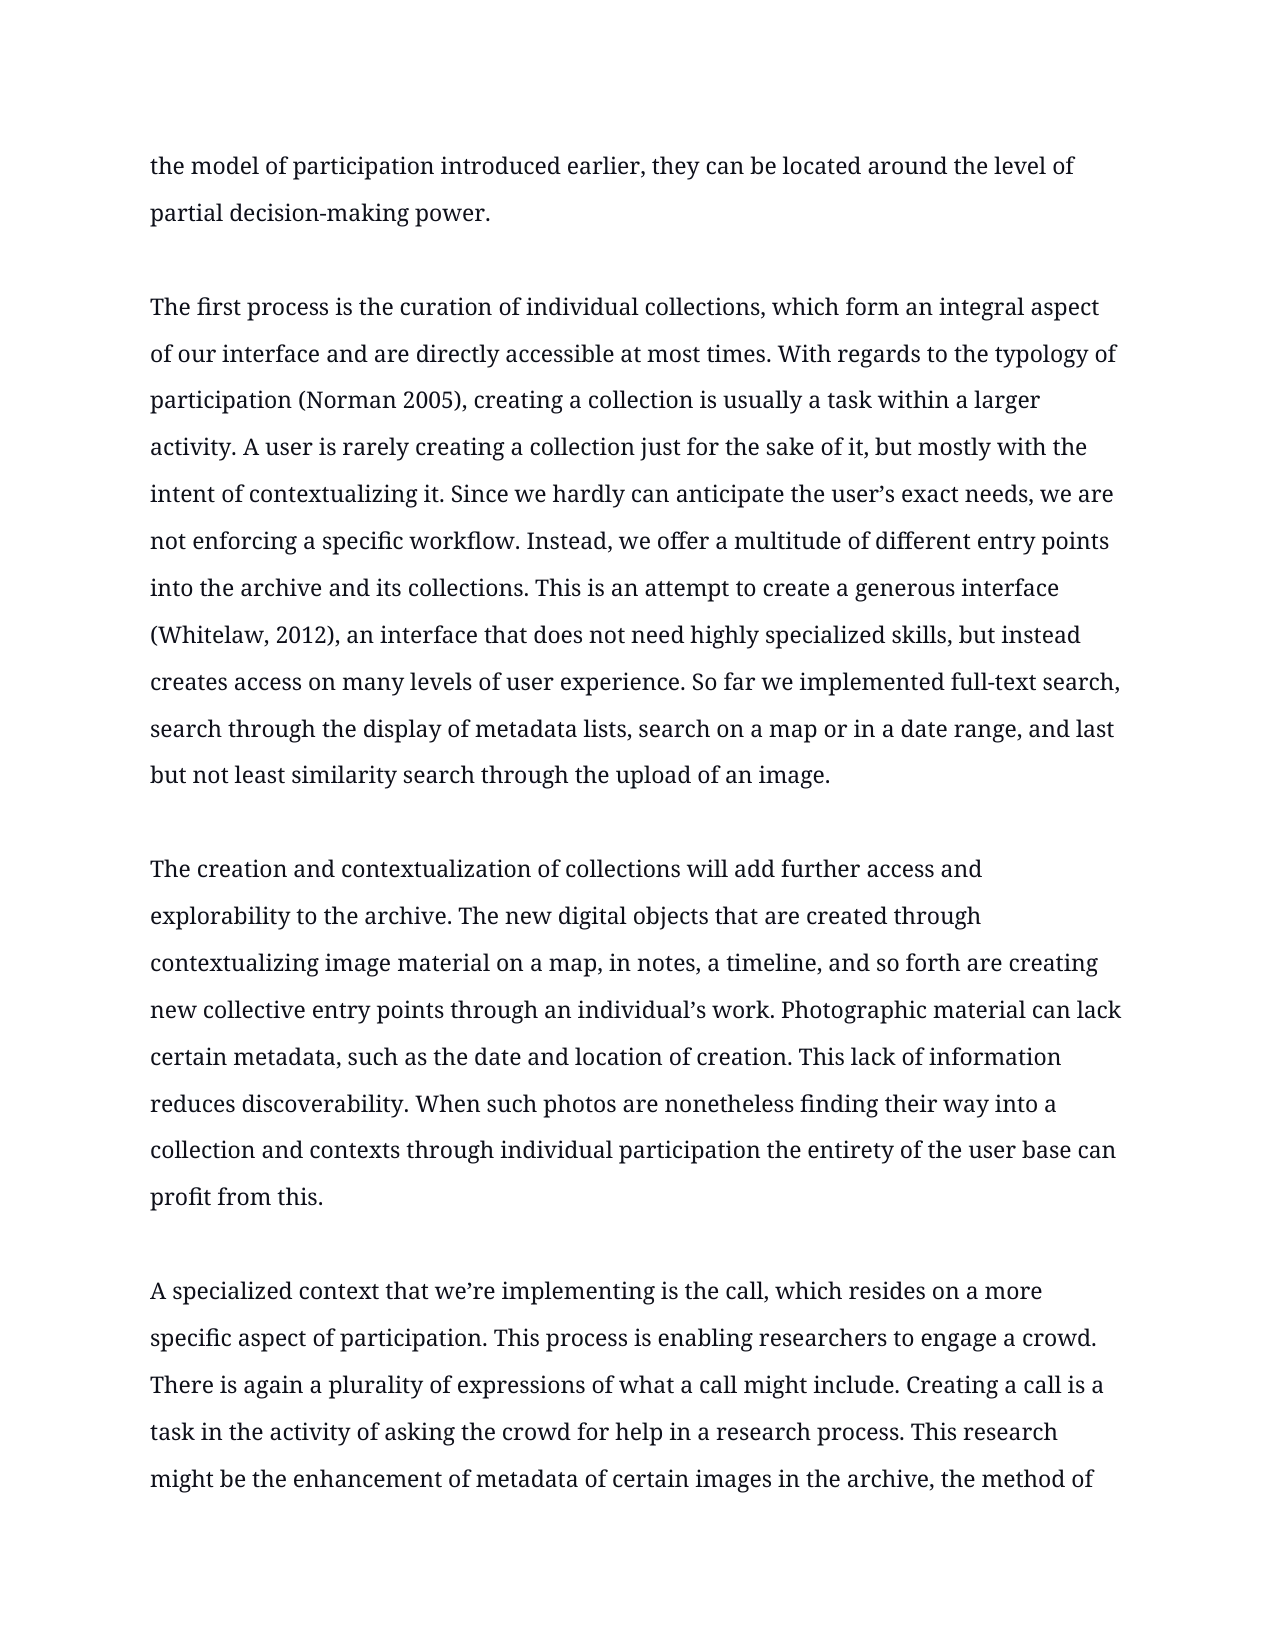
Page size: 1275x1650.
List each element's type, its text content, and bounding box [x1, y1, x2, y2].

text A specialized context that we’re implementing is the call, which resides on a more specific aspect of participation. This process is enabling researchers to engage a crowd. There is again a plurality of expressions of what a call might include. Creating a call is a task in the activity of asking the crowd for help in a research process. This research might be the enhancement of metadata of certain images in the archive, the method of [150, 1275, 1125, 1494]
text the model of participation introduced earlier, they can be located around the level of partial decision-making power. [150, 150, 1125, 228]
text The first process is the curation of individual collections, which form an integral aspect of our interface and are directly accessible at most times. With regards to the typology of participation (Norman 2005), creating a collection is usually a task within a larger activity. A user is rarely creating a collection just for the sake of it, but mostly with the intent of contextualizing it. Since we hardly can anticipate the user’s exact needs, we are not enforcing a specific workflow. Instead, we offer a multitude of different entry points into the archive and its collections. This is an attempt to create a generous interface (Whitelaw, 2012), an interface that does not need highly specialized skills, but instead creates access on many levels of user experience. So far we implemented full-text search, search through the display of metadata lists, search on a map or in a date range, and last but not least similarity search through the upload of an image. [150, 291, 1125, 791]
text The creation and contextualization of collections will add further access and explorability to the archive. The new digital objects that are created through contextualizing image material on a map, in notes, a timeline, and so forth are creating new collective entry points through an individual’s work. Photographic material can lack certain metadata, such as the date and location of creation. This lack of information reduces discoverability. When such photos are nonetheless finding their way into a collection and contexts through individual participation the entirety of the user base can profit from this. [150, 853, 1125, 1212]
